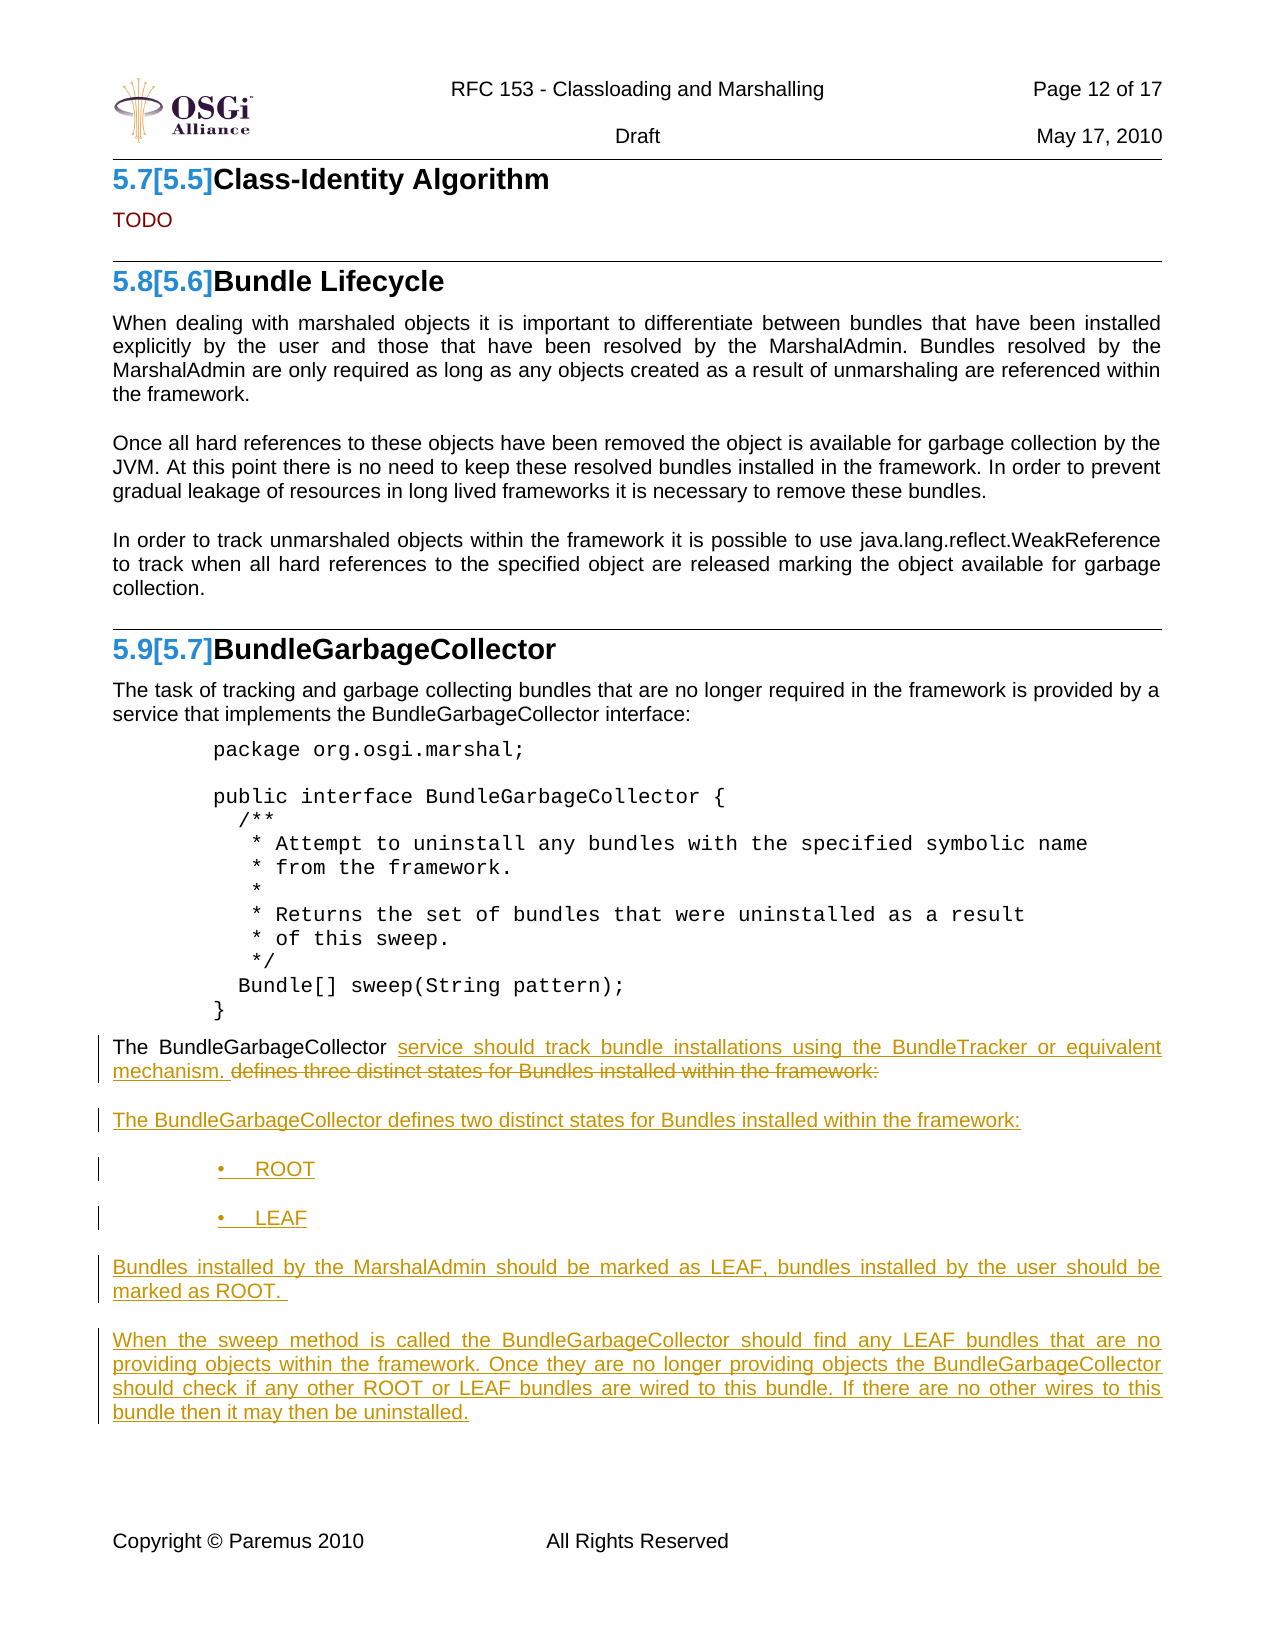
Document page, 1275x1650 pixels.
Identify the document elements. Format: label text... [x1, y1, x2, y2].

text */ [213, 952, 1162, 975]
text providing objects within the framework. Once they are no longer providing objects the BundleGarbageCollector [112, 1350, 1162, 1373]
subtitle Bundle Lifecycle [112, 262, 1162, 298]
text /** [213, 810, 1162, 833]
text bundle then it may then be uninstalled. [112, 1398, 1162, 1424]
subtitle BundleGarbageCollector [112, 630, 1162, 666]
text When the sweep method is called the BundleGarbageCollector should find any LEAF bundles that are no [112, 1328, 1162, 1349]
text Once all hard references to these objects have been removed the object is available for garbage collection by the JVM. At this point there is no need to keep these resolved bundles installed in the framework. In order to prevent gradual leakage of resources in long lived frameworks it is necessary to remove these bundles. [112, 431, 1162, 503]
text * Attempt to uninstall any bundles with the specified symbolic name [213, 833, 1162, 857]
text The BundleGarbageCollector service should track bundle installations using the BundleTracker or equivalent mechanism. [112, 1035, 1162, 1083]
picture [114, 78, 254, 143]
text * [213, 881, 1162, 904]
text marked as ROOT. [112, 1277, 1162, 1303]
subtitle Class-Identity Algorithm [112, 160, 1162, 196]
text Bundles installed by the MarshalAdmin should be marked as LEAF, bundles installed by the user should be [112, 1255, 1162, 1276]
text public interface BundleGarbageCollector { [213, 786, 1162, 810]
text package org.osgi.marshal; [213, 739, 1162, 762]
text TODO [112, 208, 1162, 232]
text * Returns the set of bundles that were uninstalled as a result [213, 904, 1162, 928]
text } [213, 999, 1162, 1022]
list ROOT [217, 1157, 1162, 1181]
list LEAF [217, 1206, 1162, 1230]
text The BundleGarbageCollector defines two distinct states for Bundles installed within the framework: [112, 1108, 1162, 1132]
text should check if any other ROOT or LEAF bundles are wired to this bundle. If there are no other wires to this [112, 1374, 1162, 1397]
text * from the framework. [213, 857, 1162, 881]
text The task of tracking and garbage collecting bundles that are no longer required in the framework is provided by a service that implements the BundleGarbageCollector interface: [112, 678, 1162, 726]
text Bundle[] sweep(String pattern); [213, 975, 1162, 999]
text When dealing with marshaled objects it is important to differentiate between bundles that have been installed explicitly by the user and those that have been resolved by the MarshalAdmin. Bundles resolved by the MarshalAdmin are only required as long as any objects created as a result of unmarshaling are referenced within the framework. [112, 310, 1162, 406]
text In order to track unmarshaled objects within the framework it is possible to use java.lang.reflect.WeakReference to track when all hard references to the specified object are released marking the object available for garbage collection. [112, 528, 1162, 600]
text * of this sweep. [213, 928, 1162, 952]
